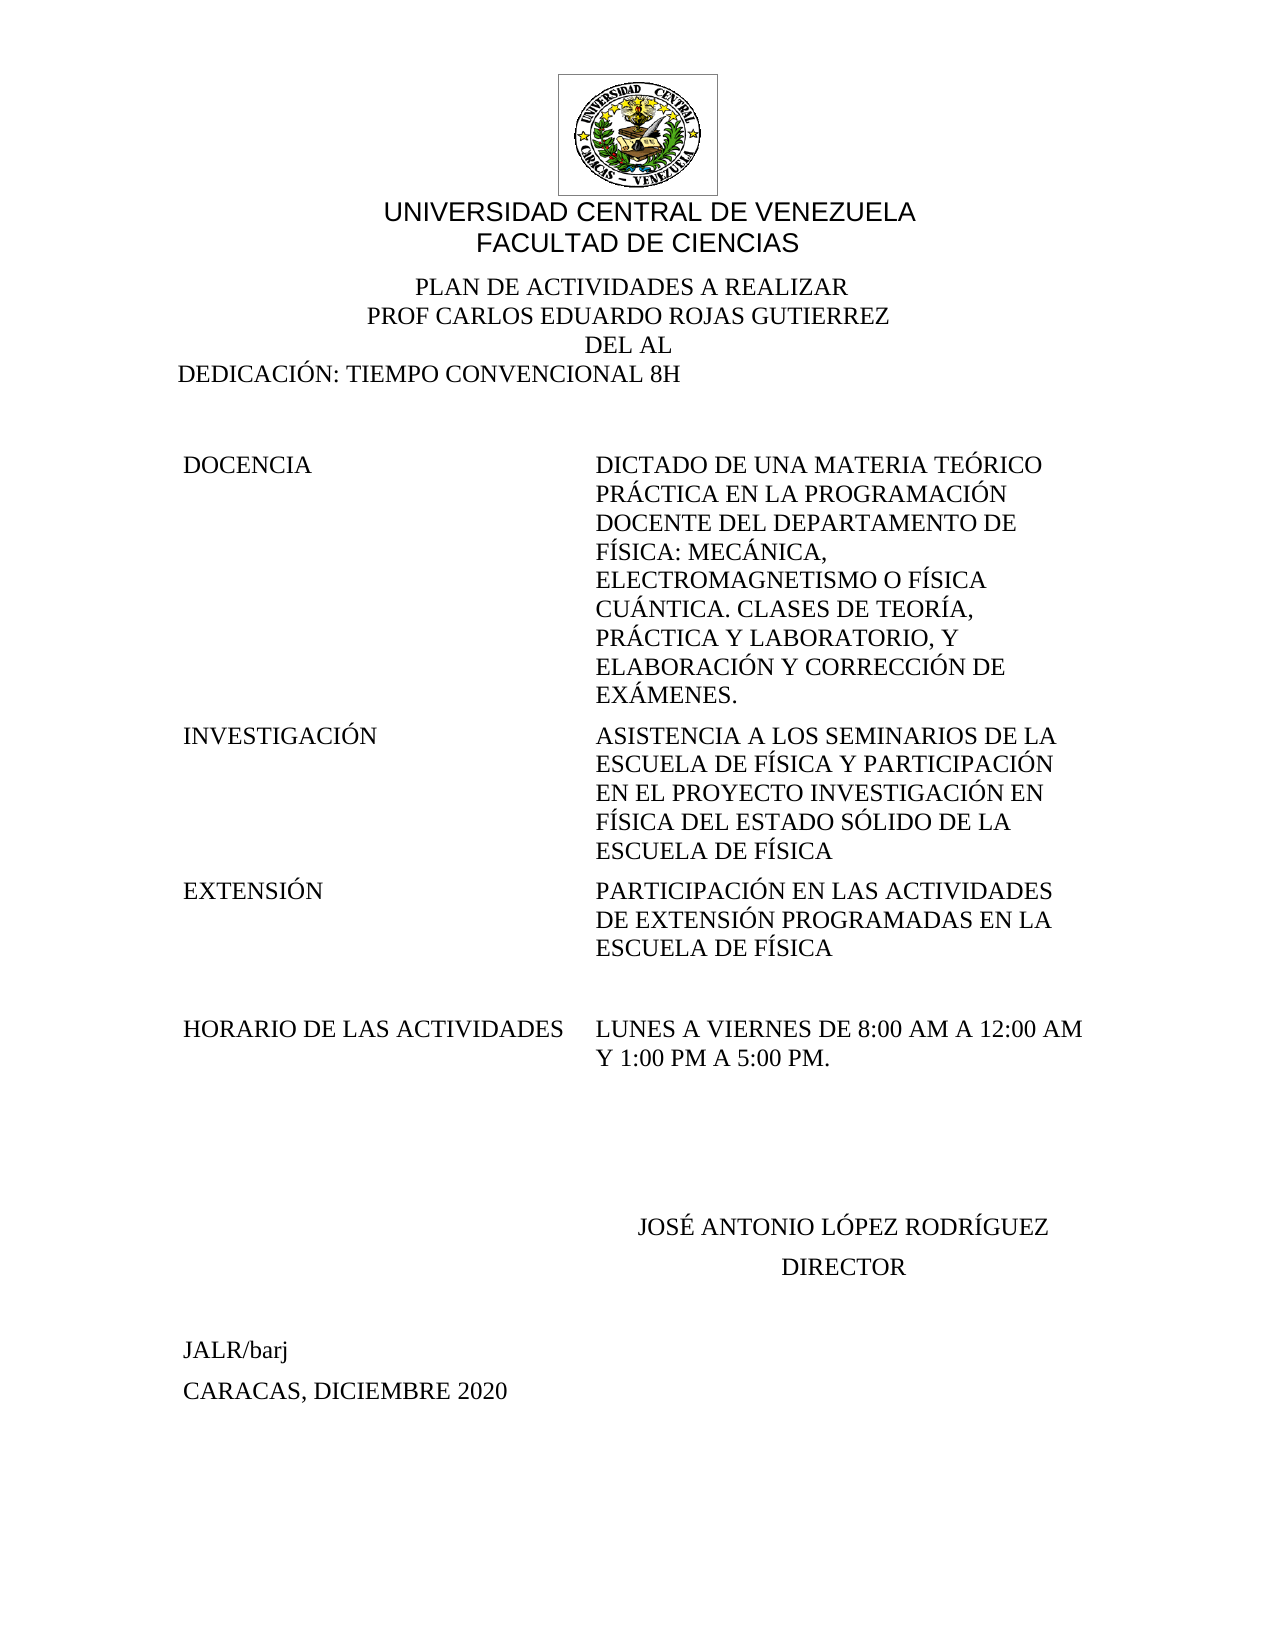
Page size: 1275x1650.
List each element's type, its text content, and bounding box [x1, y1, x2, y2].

text PLAN DE ACTIVIDADES A REALIZAR [177, 272, 1086, 301]
text dedicación: Tiempo Convencional 8H [177, 359, 1086, 387]
table_cell [177, 1247, 590, 1330]
table_cell CARACAS, DICIEMBRE 2020 [177, 1370, 590, 1410]
text PROF Carlos Eduardo Rojas Gutierrez [177, 301, 1086, 330]
table_cell HORARIO DE LAS ACTIVIDADES [177, 1008, 590, 1077]
table_cell [590, 1330, 1097, 1370]
text DEL al [177, 330, 1086, 359]
table_header [177, 1164, 590, 1247]
table_header DOCENCIA [177, 445, 590, 715]
table_cell extensión [177, 870, 590, 968]
table_cell investigación [177, 715, 590, 870]
table_cell [590, 968, 1097, 1008]
table_cell DIRECTOR [590, 1247, 1097, 1330]
table_cell ASISTENCIA A LOS SEMINARIOS DE LA ESCUELA DE FÍSICA Y PARTICIPACIÓN EN EL PROYECTO INVESTIGACIÓN EN FÍSICA DEL ESTADO SÓLIDO DE LA ESCUELA DE FÍSICA [590, 715, 1097, 870]
table_cell [590, 1370, 1097, 1410]
table_cell [177, 968, 590, 1008]
table_header JOSÉ ANTONIO LÓPEZ RODRÍGUEZ [590, 1164, 1097, 1247]
table_cell JALR/barj [177, 1330, 590, 1370]
table_cell LUNES A VIERNES DE 8:00 am a 12:00 am y 1:00 pm a 5:00 pm. [590, 1008, 1097, 1077]
table_cell PARTICIPACIÓN EN LAS ACTIVIDADES DE EXTENSIÓN PROGRAMADAS EN LA ESCUELA DE FÍSICA [590, 870, 1097, 968]
table_header DICTADO DE UNA MATERIA TEÓRICO PRÁCTICA EN LA PROGRAMACIÓN DOCENTE DEL DEPARTAMENTO DE FÍSICA: MECÁNICA, ELECTROMAGNETISMO O FÍSICA CUÁNTICA. CLASES DE TEORÍA, PRÁCTICA Y LABORATORIO, Y ELABORACIÓN Y CORRECCIÓN DE EXÁMENES. [590, 445, 1097, 715]
